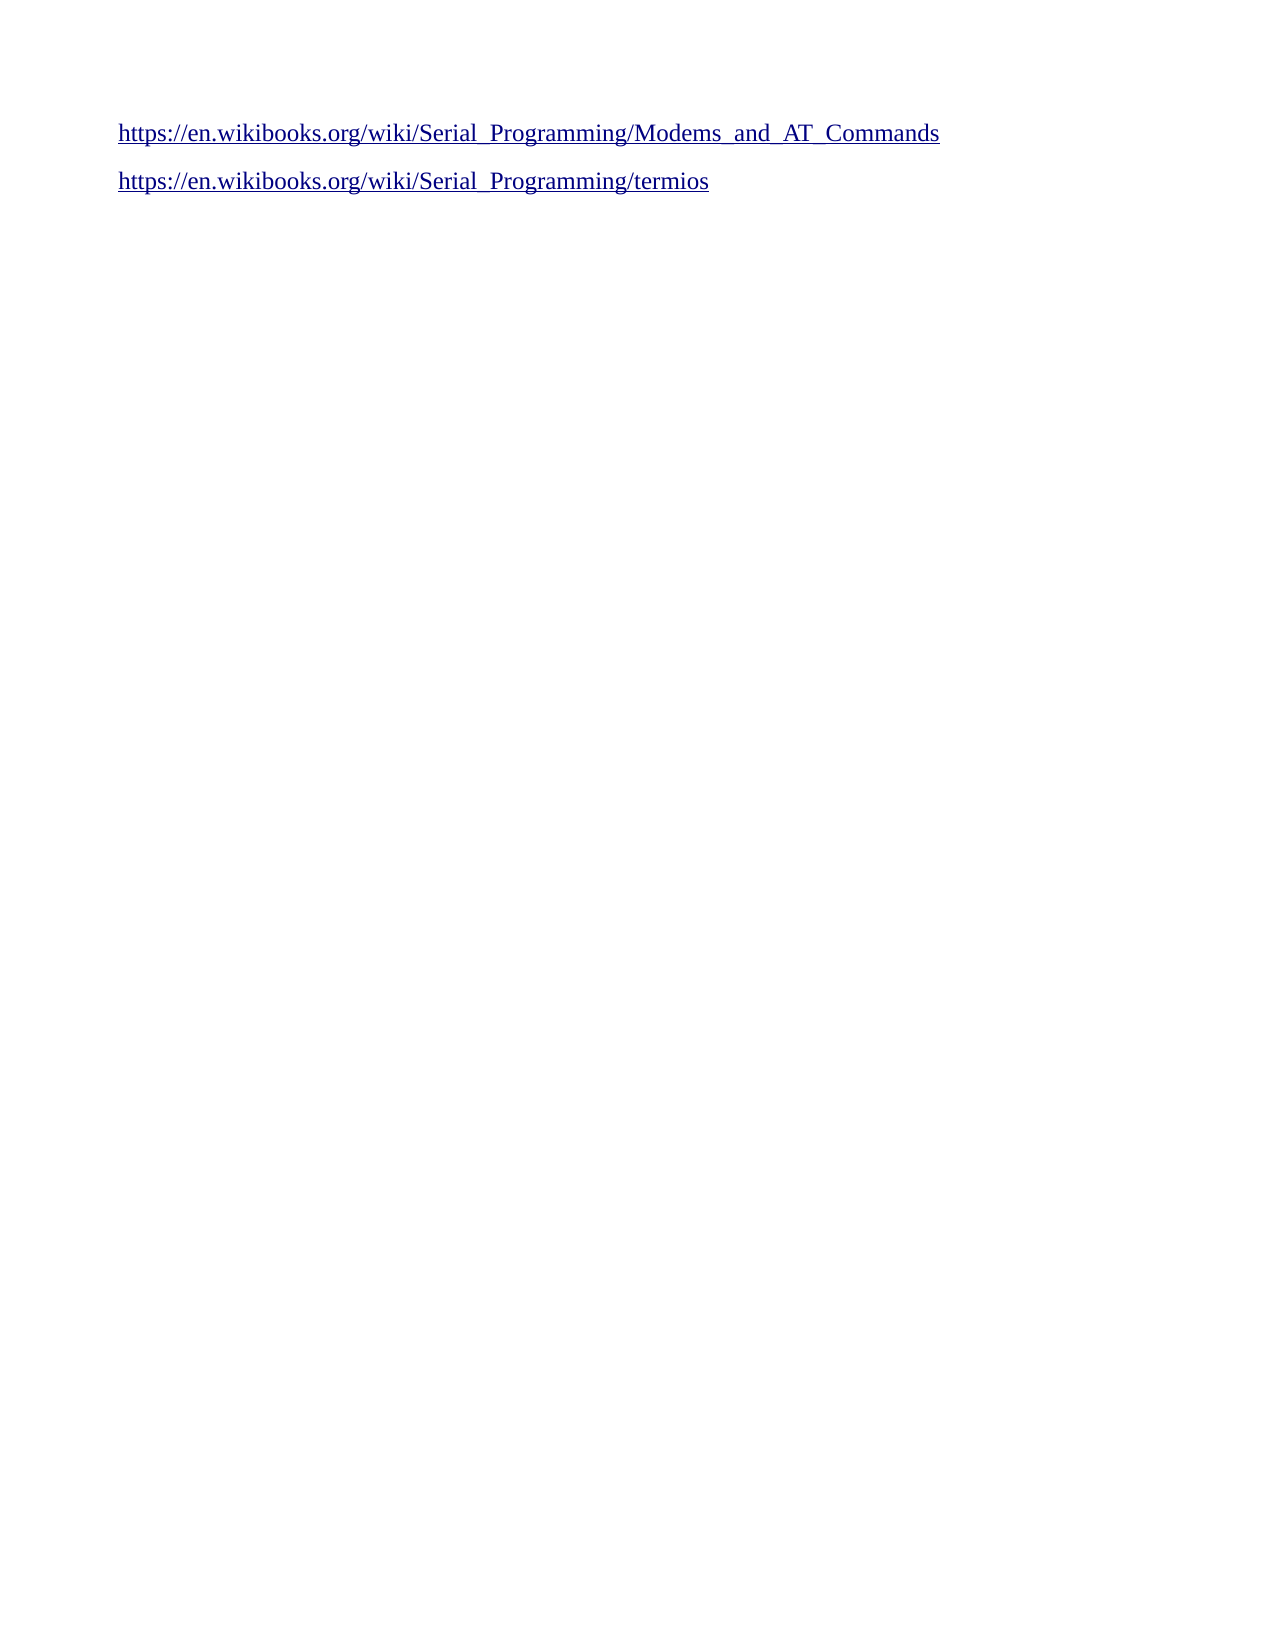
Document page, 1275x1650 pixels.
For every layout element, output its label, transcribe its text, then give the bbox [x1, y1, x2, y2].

text https://en.wikibooks.org/wiki/Serial_Programming/Modems_and_AT_Commands [118, 118, 1157, 147]
text https://en.wikibooks.org/wiki/Serial_Programming/termios [118, 166, 1157, 194]
